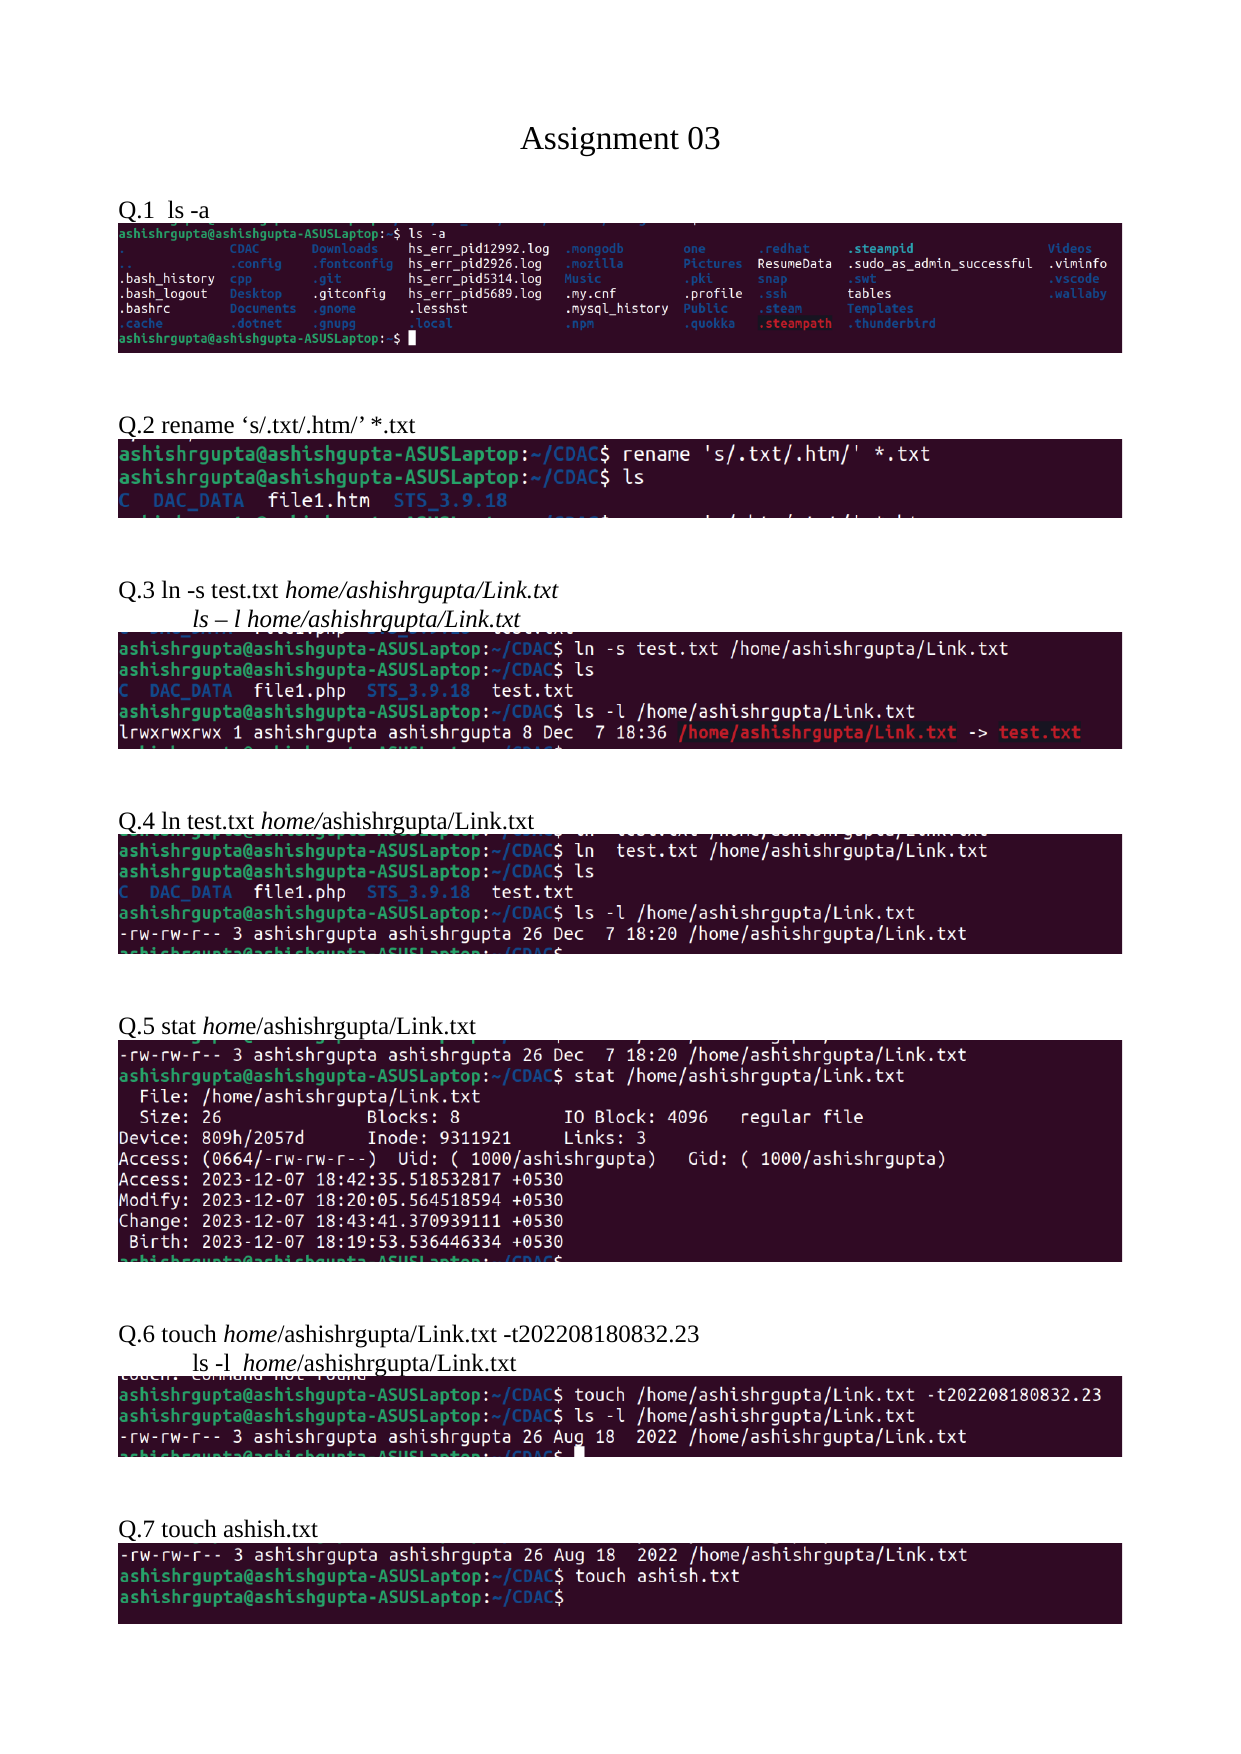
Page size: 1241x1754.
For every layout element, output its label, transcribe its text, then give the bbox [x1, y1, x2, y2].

picture [118, 834, 1123, 954]
text Q.7 touch ashish.txt [118, 1514, 1122, 1543]
picture [118, 1543, 1123, 1624]
picture [118, 632, 1123, 749]
text Assignment 03 [118, 118, 1122, 156]
text ls -l home/ashishrgupta/Link.txt [118, 1348, 1122, 1376]
text Q.3 ln -s test.txt home/ashishrgupta/Link.txt [118, 575, 1122, 604]
text ls – l home/ashishrgupta/Link.txt [118, 604, 1122, 632]
text Q.6 touch home/ashishrgupta/Link.txt -t202208180832.23 [118, 1319, 1122, 1348]
picture [118, 1376, 1123, 1457]
picture [118, 223, 1123, 353]
picture [118, 1040, 1123, 1262]
text Q.2 rename ‘s/.txt/.htm/’ *.txt [118, 410, 1122, 439]
picture [118, 439, 1123, 518]
text Q.4 ln test.txt home/ashishrgupta/Link.txt [118, 806, 1122, 834]
text Q.5 stat home/ashishrgupta/Link.txt [118, 1011, 1122, 1040]
text Q.1 ls -a [118, 195, 1122, 223]
